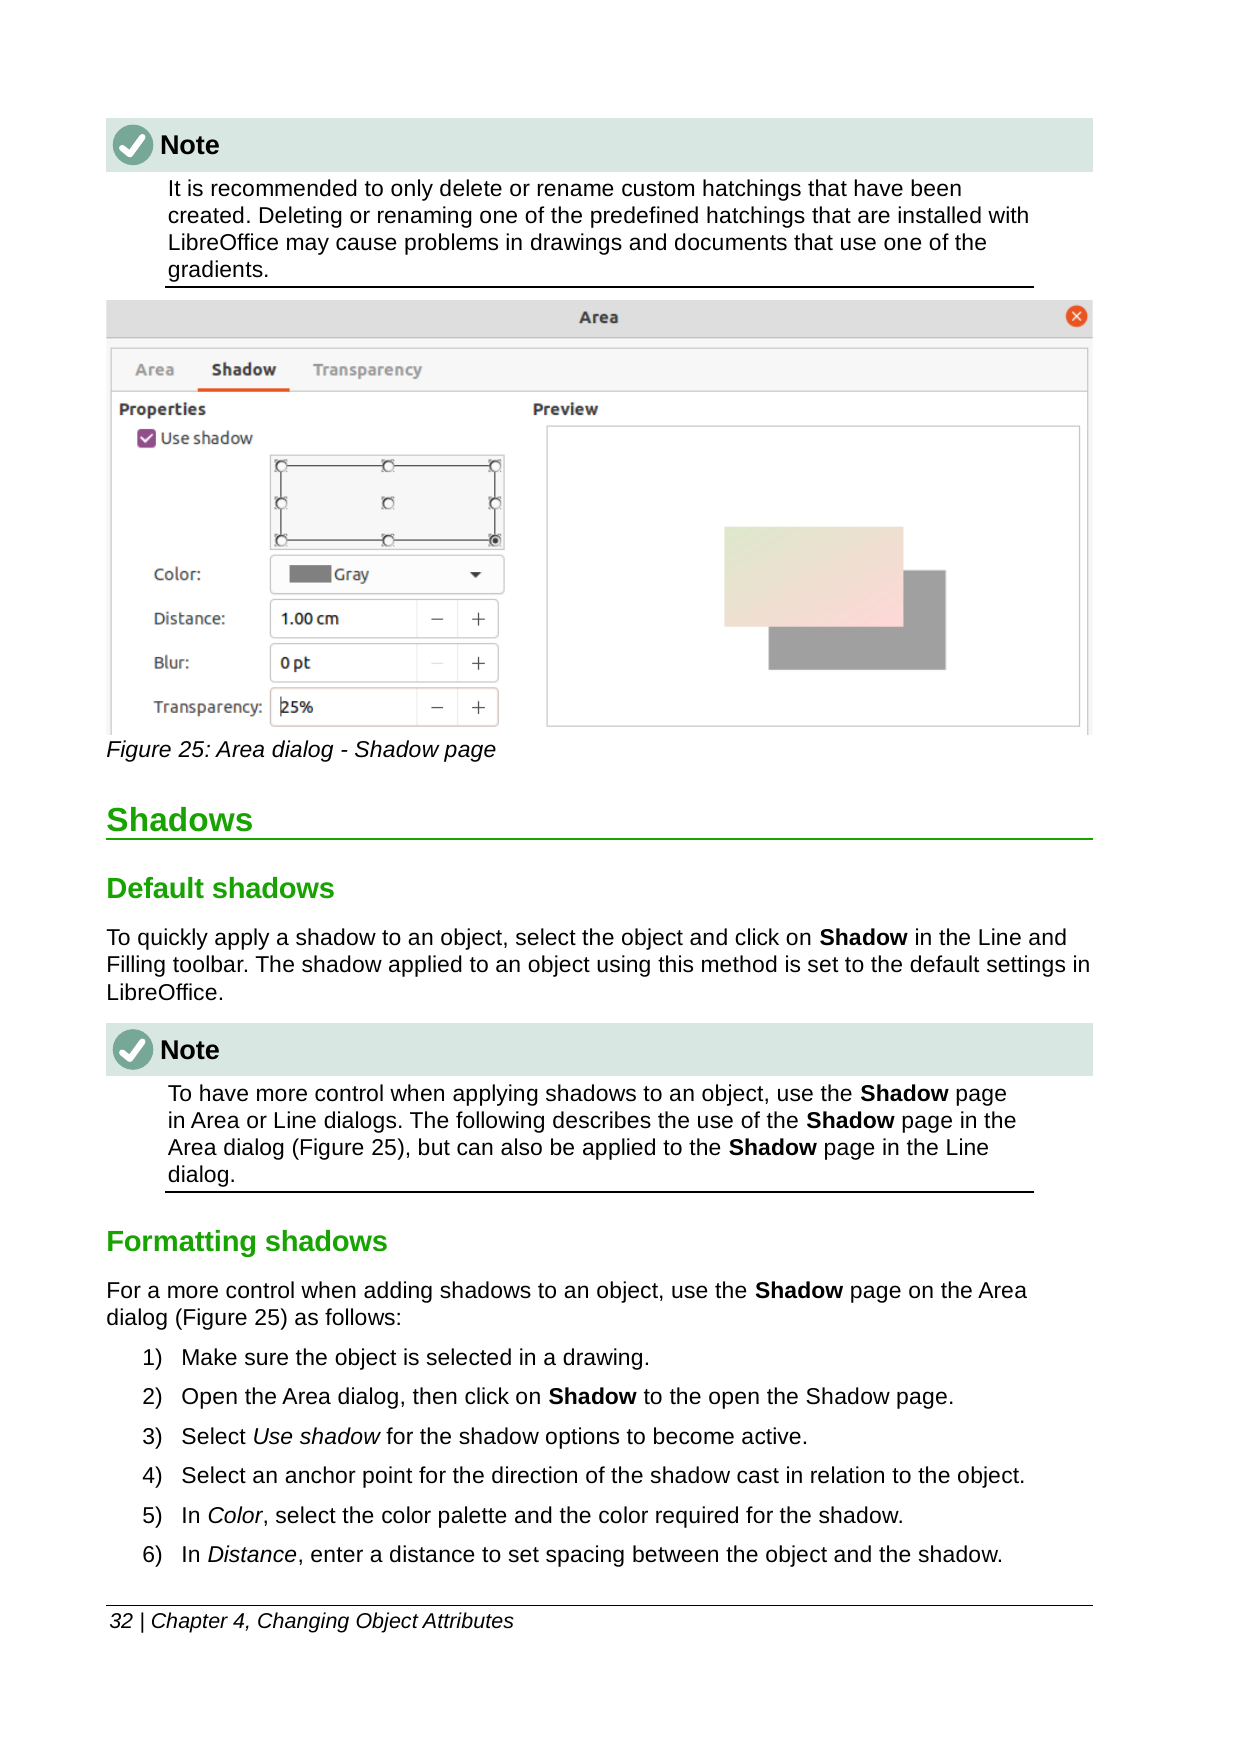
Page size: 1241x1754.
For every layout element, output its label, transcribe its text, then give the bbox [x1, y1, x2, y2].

list Make sure the object is selected in a drawing. [162, 1343, 1093, 1370]
text Figure 25: Area dialog - Shadow page [106, 735, 1093, 762]
list Select Use shadow for the shadow options to become active. [162, 1422, 1093, 1449]
list Select an anchor point for the direction of the shadow cast in relation to the object. [162, 1462, 1093, 1489]
subtitle Note [106, 118, 1093, 172]
list In Distance, enter a distance to set spacing between the object and the shadow. [162, 1541, 1093, 1568]
text To have more control when applying shadows to an object, use the Shadow page in Area or Line dialogs. The following describes the use of the Shadow page in the Area dialog (Figure 25), but can also be applied to the Shadow page in the Line dialog. [164, 1076, 1034, 1193]
subtitle Shadows [106, 799, 1093, 838]
list Open the Area dialog, then click on Shadow to the open the Shadow page. [162, 1382, 1093, 1409]
picture [106, 300, 1093, 735]
list In Color, select the color palette and the color required for the shadow. [162, 1501, 1093, 1528]
subtitle Note [106, 1023, 1093, 1076]
text It is recommended to only delete or rename custom hatchings that have been created. Deleting or renaming one of the predefined hatchings that are installed with LibreOffice may cause problems in drawings and documents that use one of the gradients. [164, 172, 1034, 288]
text For a more control when adding shadows to an object, use the Shadow page on the Area dialog (Figure 25) as follows: [106, 1276, 1093, 1330]
text To quickly apply a shadow to an object, select the object and click on Shadow in the Line and Filling toolbar. The shadow applied to an object using this method is set to the default settings in LibreOffice. [106, 924, 1093, 1005]
subtitle Formatting shadows [106, 1224, 1093, 1257]
subtitle Default shadows [106, 871, 1093, 905]
